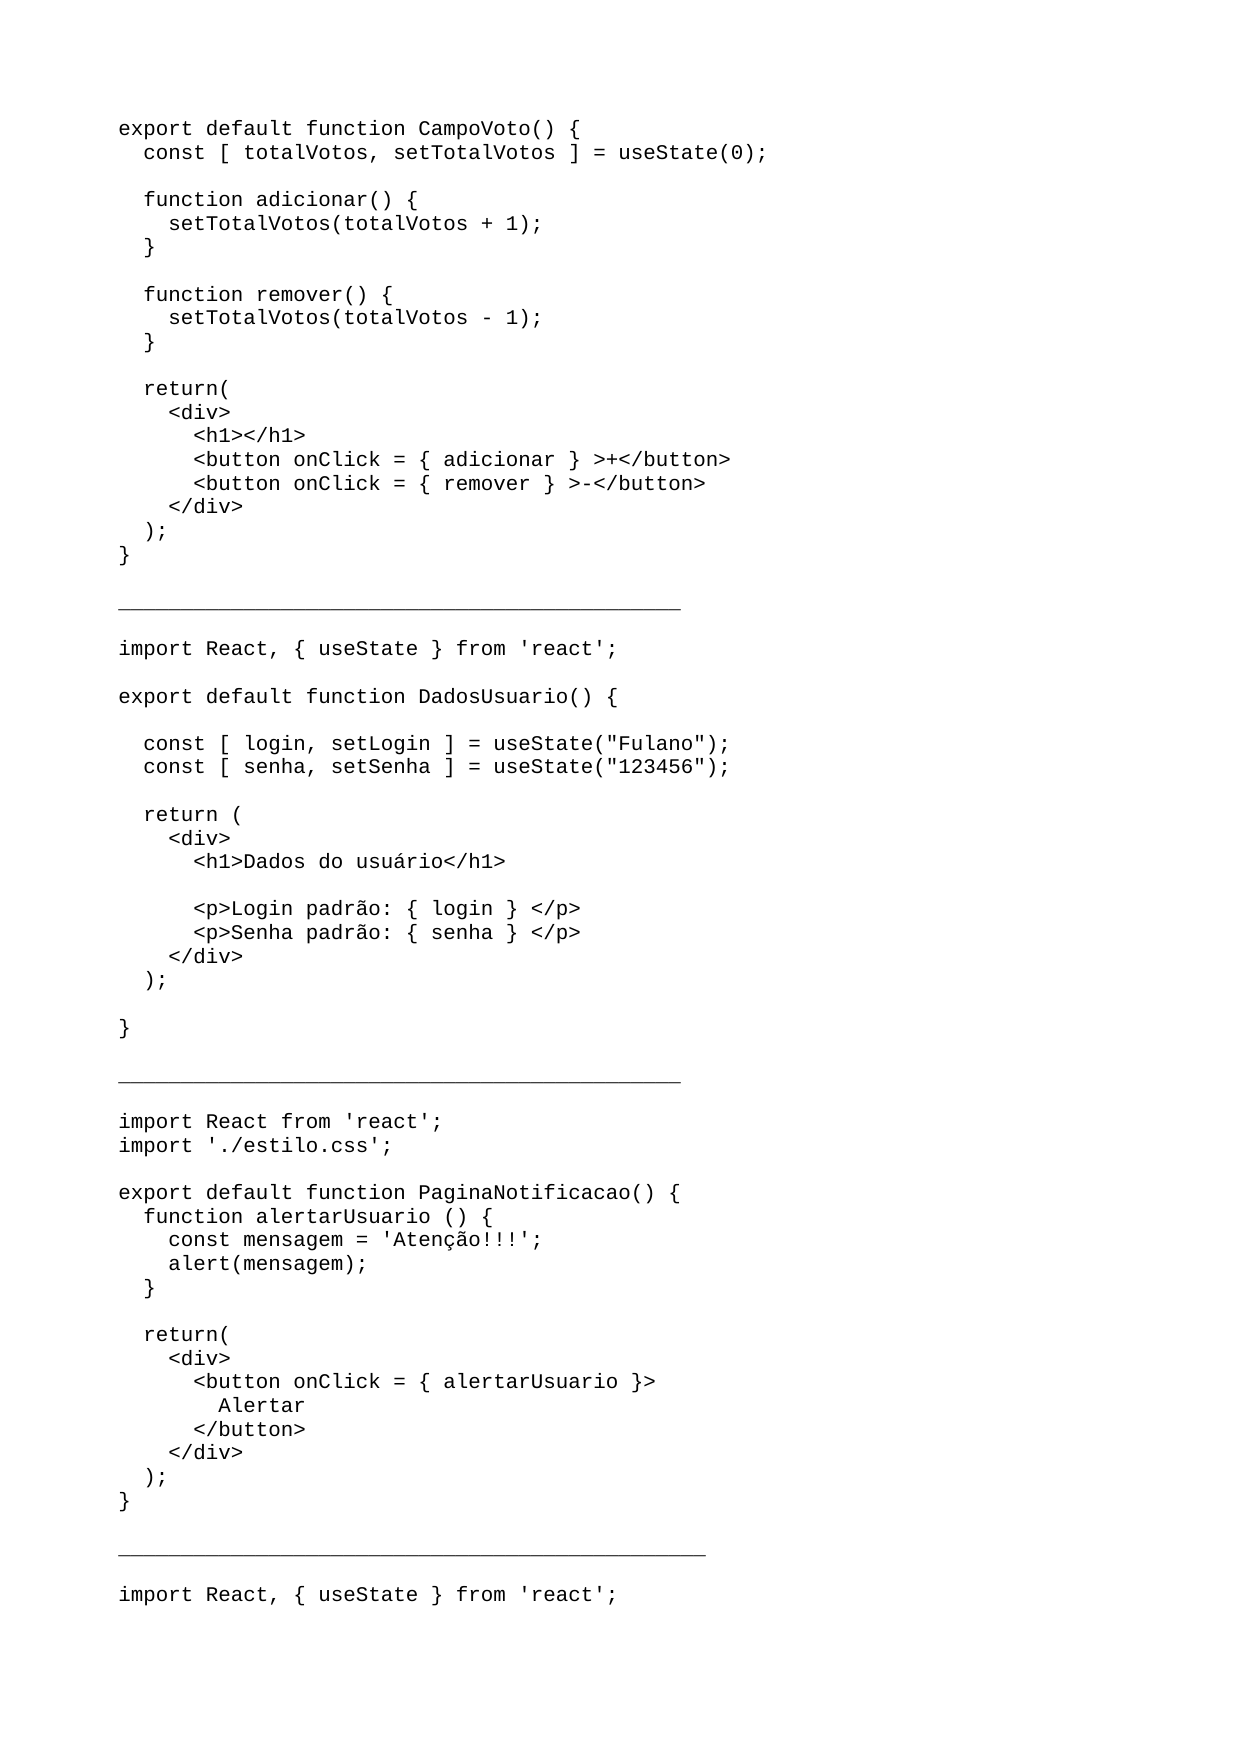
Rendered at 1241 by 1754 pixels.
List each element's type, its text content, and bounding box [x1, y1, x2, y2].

text <div> [118, 1348, 1122, 1371]
text } [118, 1489, 1122, 1513]
text _______________________________________________ [118, 1537, 1122, 1561]
text import './estilo.css'; [118, 1135, 1122, 1158]
text <h1></h1> [118, 426, 1122, 449]
text <p>Login padrão: { login } </p> [118, 898, 1122, 922]
text return( [118, 1324, 1122, 1348]
text <button onClick = { remover } >-</button> [118, 473, 1122, 496]
text function remover() { [118, 284, 1122, 307]
text function alertarUsuario () { [118, 1206, 1122, 1229]
text </div> [118, 1442, 1122, 1466]
text <h1>Dados do usuário</h1> [118, 851, 1122, 875]
text import React, { useState } from 'react'; [118, 1584, 1122, 1608]
text } [118, 544, 1122, 567]
text ); [118, 1466, 1122, 1489]
text } [118, 236, 1122, 260]
text <p>Senha padrão: { senha } </p> [118, 922, 1122, 946]
text <button onClick = { alertarUsuario }> [118, 1371, 1122, 1395]
text function adicionar() { [118, 189, 1122, 213]
text </div> [118, 946, 1122, 969]
text ); [118, 969, 1122, 993]
text import React from 'react'; [118, 1111, 1122, 1135]
text import React, { useState } from 'react'; [118, 638, 1122, 662]
text export default function CampoVoto() { [118, 118, 1122, 142]
text _____________________________________________ [118, 1064, 1122, 1088]
text const [ login, setLogin ] = useState("Fulano"); [118, 733, 1122, 757]
text <button onClick = { adicionar } >+</button> [118, 449, 1122, 473]
text } [118, 1017, 1122, 1040]
text setTotalVotos(totalVotos - 1); [118, 307, 1122, 331]
text <div> [118, 827, 1122, 851]
text const mensagem = 'Atenção!!!'; [118, 1229, 1122, 1253]
text } [118, 1277, 1122, 1300]
text return ( [118, 804, 1122, 827]
text ); [118, 520, 1122, 544]
text alert(mensagem); [118, 1253, 1122, 1277]
text _____________________________________________ [118, 591, 1122, 615]
text return( [118, 378, 1122, 402]
text Alertar [118, 1395, 1122, 1419]
text const [ senha, setSenha ] = useState("123456"); [118, 757, 1122, 780]
text </div> [118, 496, 1122, 520]
text export default function PaginaNotificacao() { [118, 1182, 1122, 1206]
text <div> [118, 402, 1122, 426]
text export default function DadosUsuario() { [118, 686, 1122, 709]
text const [ totalVotos, setTotalVotos ] = useState(0); [118, 142, 1122, 165]
text } [118, 331, 1122, 354]
text setTotalVotos(totalVotos + 1); [118, 213, 1122, 236]
text </button> [118, 1419, 1122, 1442]
